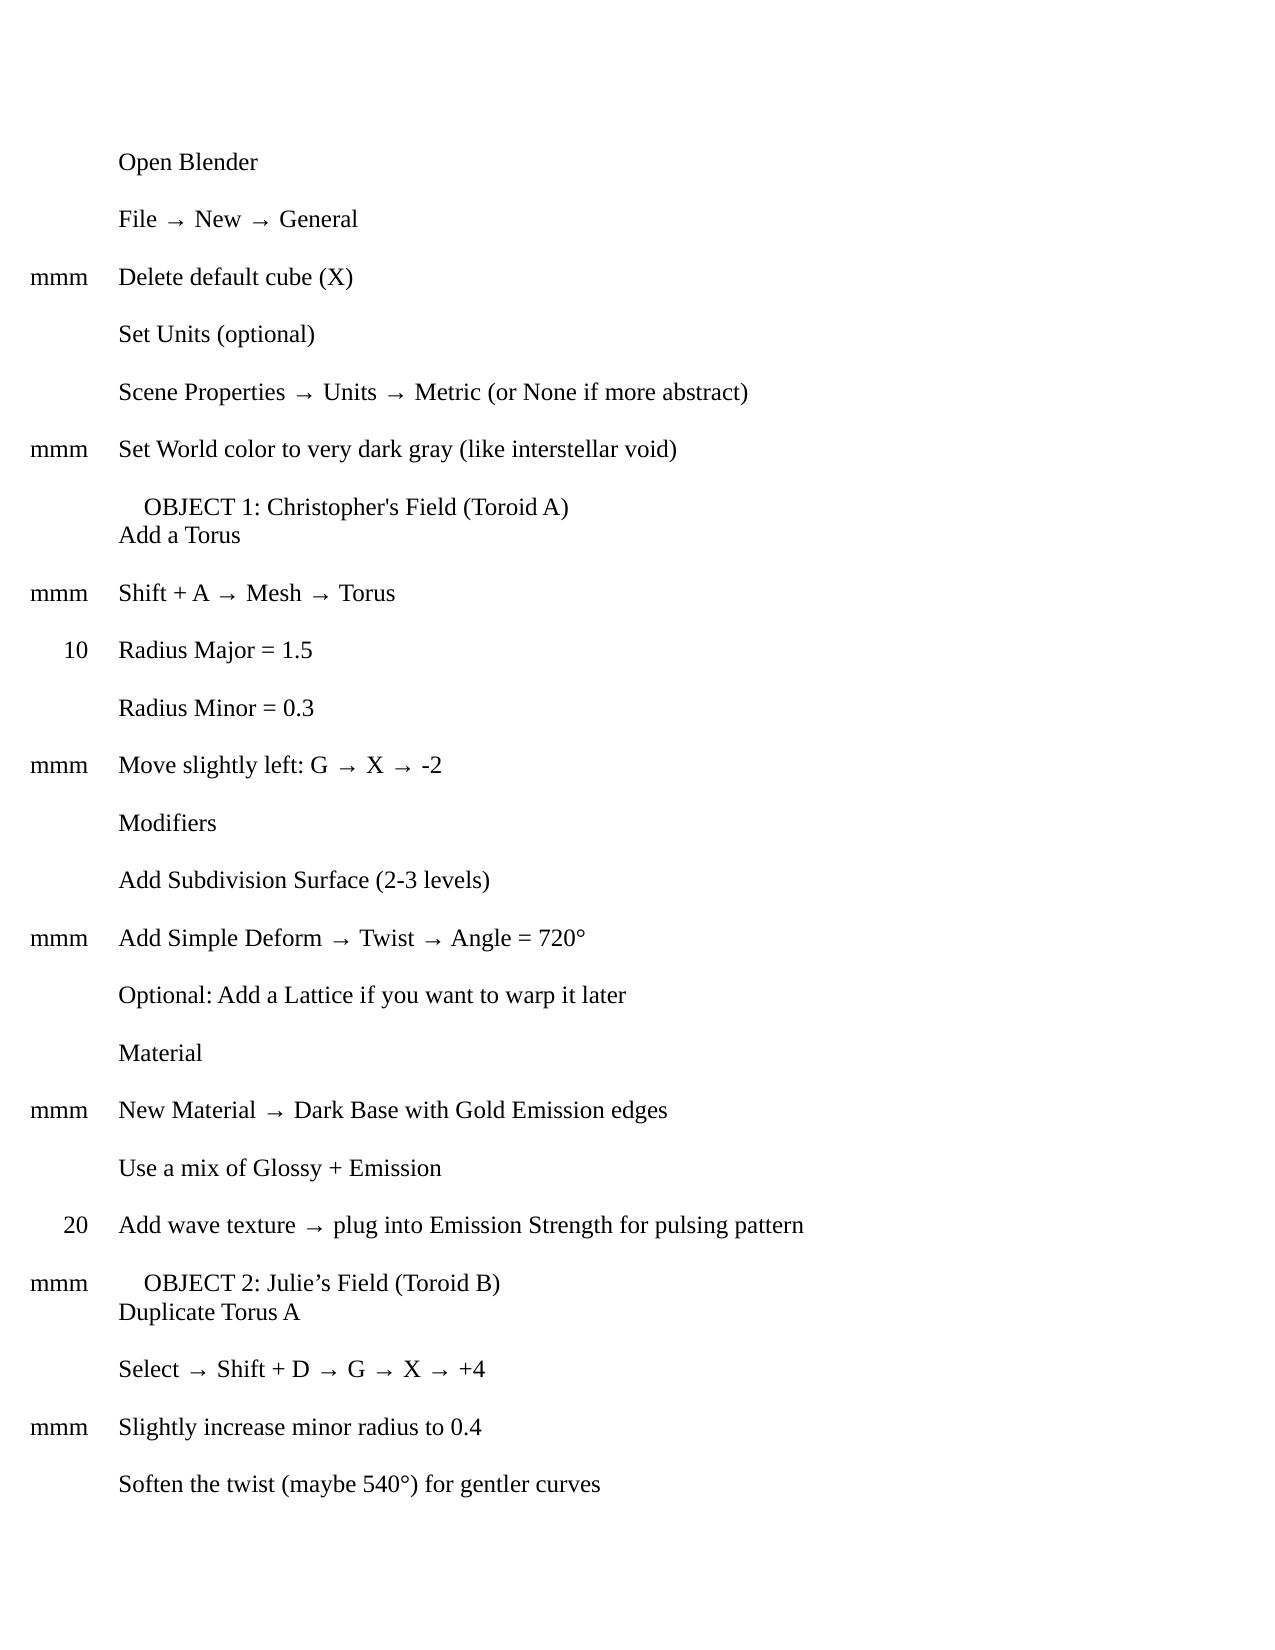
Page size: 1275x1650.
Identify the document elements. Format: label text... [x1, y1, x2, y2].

text Open Blender [118, 147, 1157, 176]
text Soften the twist (maybe 540°) for gentler curves [118, 1469, 1157, 1498]
text Add a Torus [118, 521, 1157, 549]
text Radius Major = 1.5 [118, 636, 1157, 664]
text File → New → General [118, 204, 1157, 233]
text Use a mix of Glossy + Emission [118, 1153, 1157, 1182]
text Duplicate Torus A [118, 1297, 1157, 1326]
text Select → Shift + D → G → X → +4 [118, 1354, 1157, 1383]
text Set World color to very dark gray (like interstellar void) [118, 434, 1157, 463]
text Radius Minor = 0.3 [118, 693, 1157, 722]
text Slightly increase minor radius to 0.4 [118, 1412, 1157, 1441]
text 🎯 OBJECT 1: Christopher's Field (Toroid A) [118, 492, 1157, 521]
text Material [118, 1038, 1157, 1067]
text Shift + A → Mesh → Torus [118, 578, 1157, 607]
text Add wave texture → plug into Emission Strength for pulsing pattern [118, 1211, 1157, 1239]
text 🎯 OBJECT 2: Julie’s Field (Toroid B) [118, 1268, 1157, 1297]
text Modifiers [118, 808, 1157, 837]
text Move slightly left: G → X → -2 [118, 751, 1157, 779]
text Scene Properties → Units → Metric (or None if more abstract) [118, 377, 1157, 406]
text New Material → Dark Base with Gold Emission edges [118, 1096, 1157, 1124]
text Add Subdivision Surface (2-3 levels) [118, 866, 1157, 894]
text Optional: Add a Lattice if you want to warp it later [118, 981, 1157, 1009]
text Add Simple Deform → Twist → Angle = 720° [118, 923, 1157, 952]
text Delete default cube (X) [118, 262, 1157, 291]
text Set Units (optional) [118, 319, 1157, 348]
